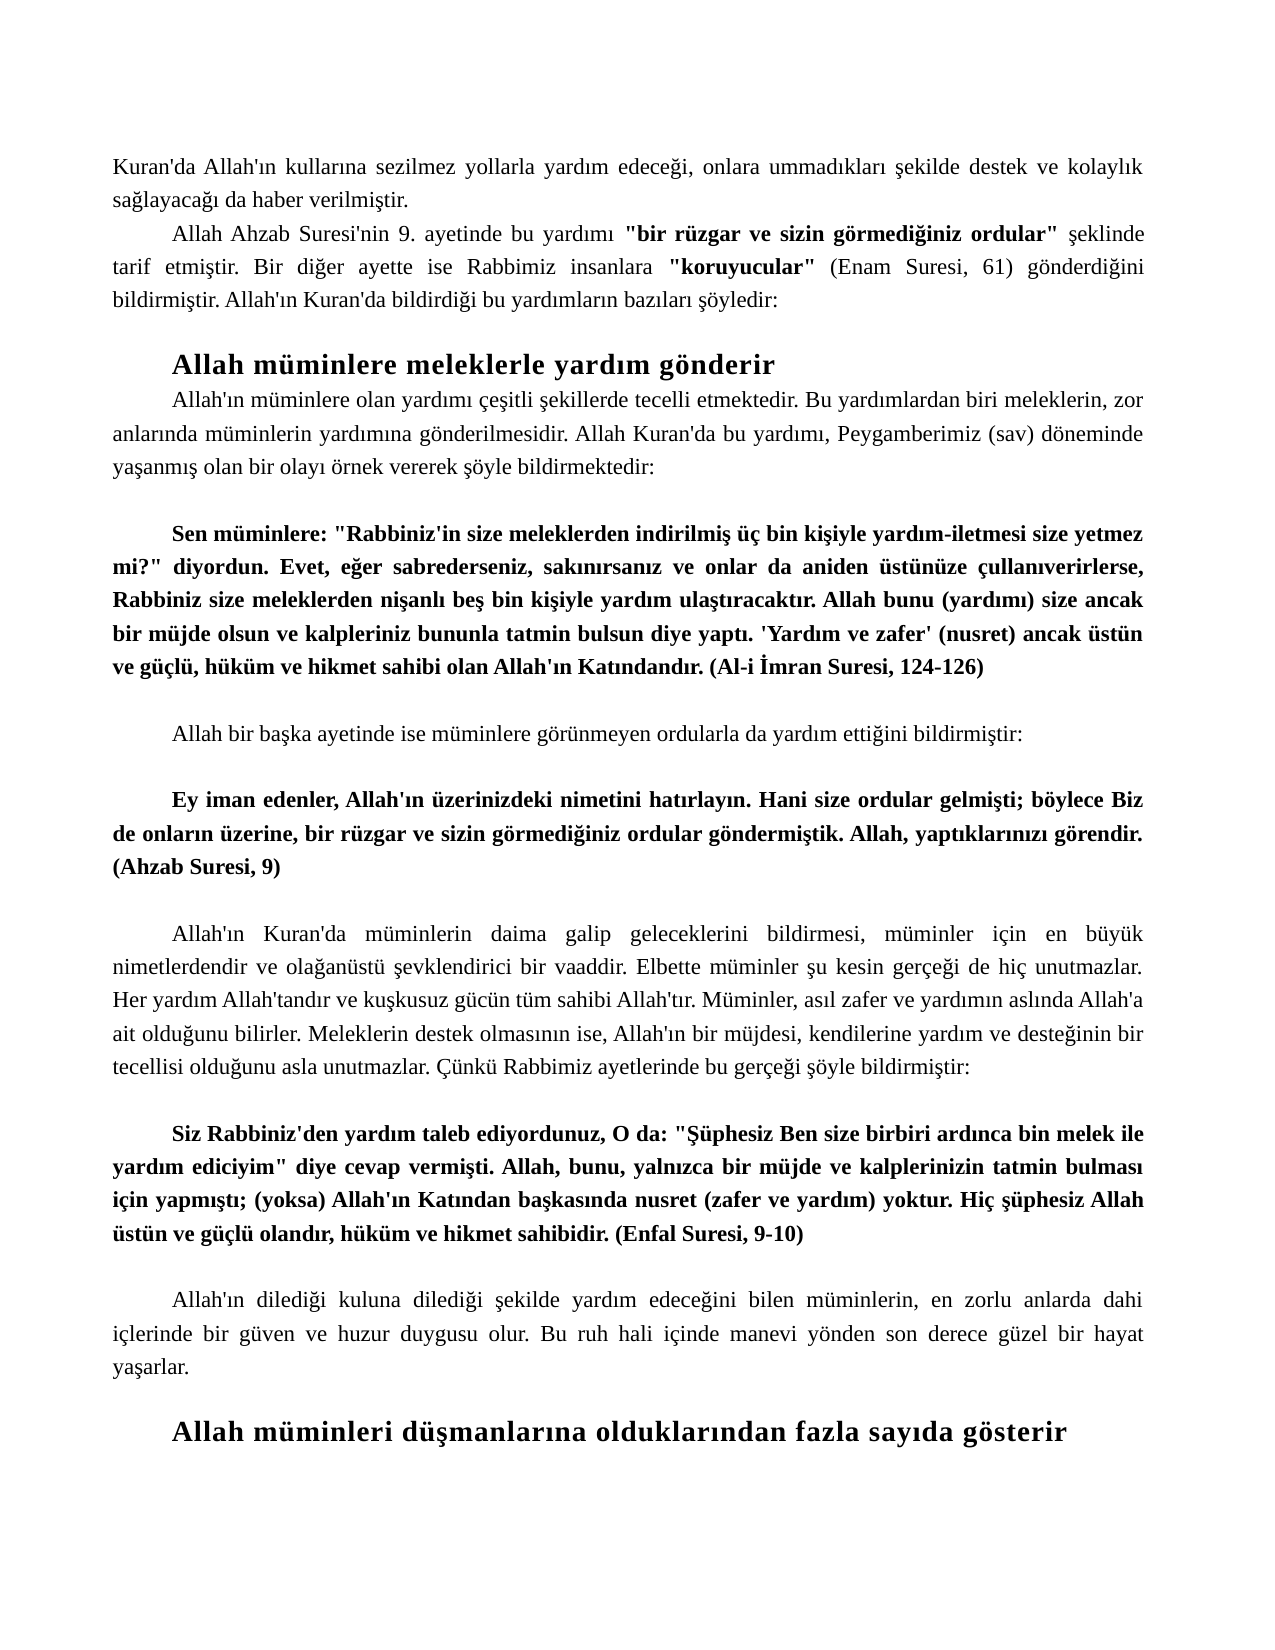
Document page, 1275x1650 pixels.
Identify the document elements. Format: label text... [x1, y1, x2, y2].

text Siz Rabbiniz'den yardım taleb ediyordunuz, O da: "Şüphesiz Ben size birbiri ardınca bin melek ile yardım ediciyim" diye cevap vermişti. Allah, bunu, yalnızca bir müjde ve kalplerinizin tatmin bulması için yapmıştı; (yoksa) Allah'ın Katından başkasında nusret (zafer ve yardım) yoktur. Hiç şüphesiz Allah üstün ve güçlü olandır, hüküm ve hikmet sahibidir. (Enfal Suresi, 9-10) [112, 1114, 1145, 1248]
text Allah'ın Kuran'da müminlerin daima galip geleceklerini bildirmesi, müminler için en büyük nimetlerdendir ve olağanüstü şevklendirici bir vaaddir. Elbette müminler şu kesin gerçeği de hiç unutmazlar. Her yardım Allah'tandır ve kuşkusuz gücün tüm sahibi Allah'tır. Müminler, asıl zafer ve yardımın aslında Allah'a ait olduğunu bilirler. Meleklerin destek olmasının ise, Allah'ın bir müjdesi, kendilerine yardım ve desteğinin bir tecellisi olduğunu asla unutmazlar. Çünkü Rabbimiz ayetlerinde bu gerçeği şöyle bildirmiştir: [112, 914, 1145, 1081]
text Allah müminlere meleklerle yardım gönderir [112, 348, 1145, 381]
text Allah bir başka ayetinde ise müminlere görünmeyen ordularla da yardım ettiğini bildirmiştir: [112, 714, 1145, 748]
text Allah'ın müminlere olan yardımı çeşitli şekillerde tecelli etmektedir. Bu yardımlardan biri meleklerin, zor anlarında müminlerin yardımına gönderilmesidir. Allah Kuran'da bu yardımı, Peygamberimiz (sav) döneminde yaşanmış olan bir olayı örnek vererek şöyle bildirmektedir: [112, 381, 1145, 481]
text Allah'ın dilediği kuluna dilediği şekilde yardım edeceğini bilen müminlerin, en zorlu anlarda dahi içlerinde bir güven ve huzur duygusu olur. Bu ruh hali içinde manevi yönden son derece güzel bir hayat yaşarlar. [112, 1281, 1145, 1381]
text Allah Ahzab Suresi'nin 9. ayetinde bu yardımı "bir rüzgar ve sizin görmediğiniz ordular" şeklinde tarif etmiştir. Bir diğer ayette ise Rabbimiz insanlara "koruyucular" (Enam Suresi, 61) gönderdiğini bildirmiştir. Allah'ın Kuran'da bildirdiği bu yardımların bazıları şöyledir: [112, 214, 1145, 314]
text Ey iman edenler, Allah'ın üzerinizdeki nimetini hatırlayın. Hani size ordular gelmişti; böylece Biz de onların üzerine, bir rüzgar ve sizin görmediğiniz ordular göndermiştik. Allah, yaptıklarınızı görendir. (Ahzab Suresi, 9) [112, 781, 1145, 881]
text Kuran'da Allah'ın kullarına sezilmez yollarla yardım edeceği, onlara ummadıkları şekilde destek ve kolaylık sağlayacağı da haber verilmiştir. [112, 148, 1145, 214]
text Allah müminleri düşmanlarına olduklarından fazla sayıda gösterir [112, 1414, 1145, 1448]
text Sen müminlere: "Rabbiniz'in size meleklerden indirilmiş üç bin kişiyle yardım-iletmesi size yetmez mi?" diyordun. Evet, eğer sabrederseniz, sakınırsanız ve onlar da aniden üstünüze çullanıverirlerse, Rabbiniz size meleklerden nişanlı beş bin kişiyle yardım ulaştıracaktır. Allah bunu (yardımı) size ancak bir müjde olsun ve kalpleriniz bununla tatmin bulsun diye yaptı. 'Yardım ve zafer' (nusret) ancak üstün ve güçlü, hüküm ve hikmet sahibi olan Allah'ın Katındandır. (Al-i İmran Suresi, 124-126) [112, 514, 1145, 681]
